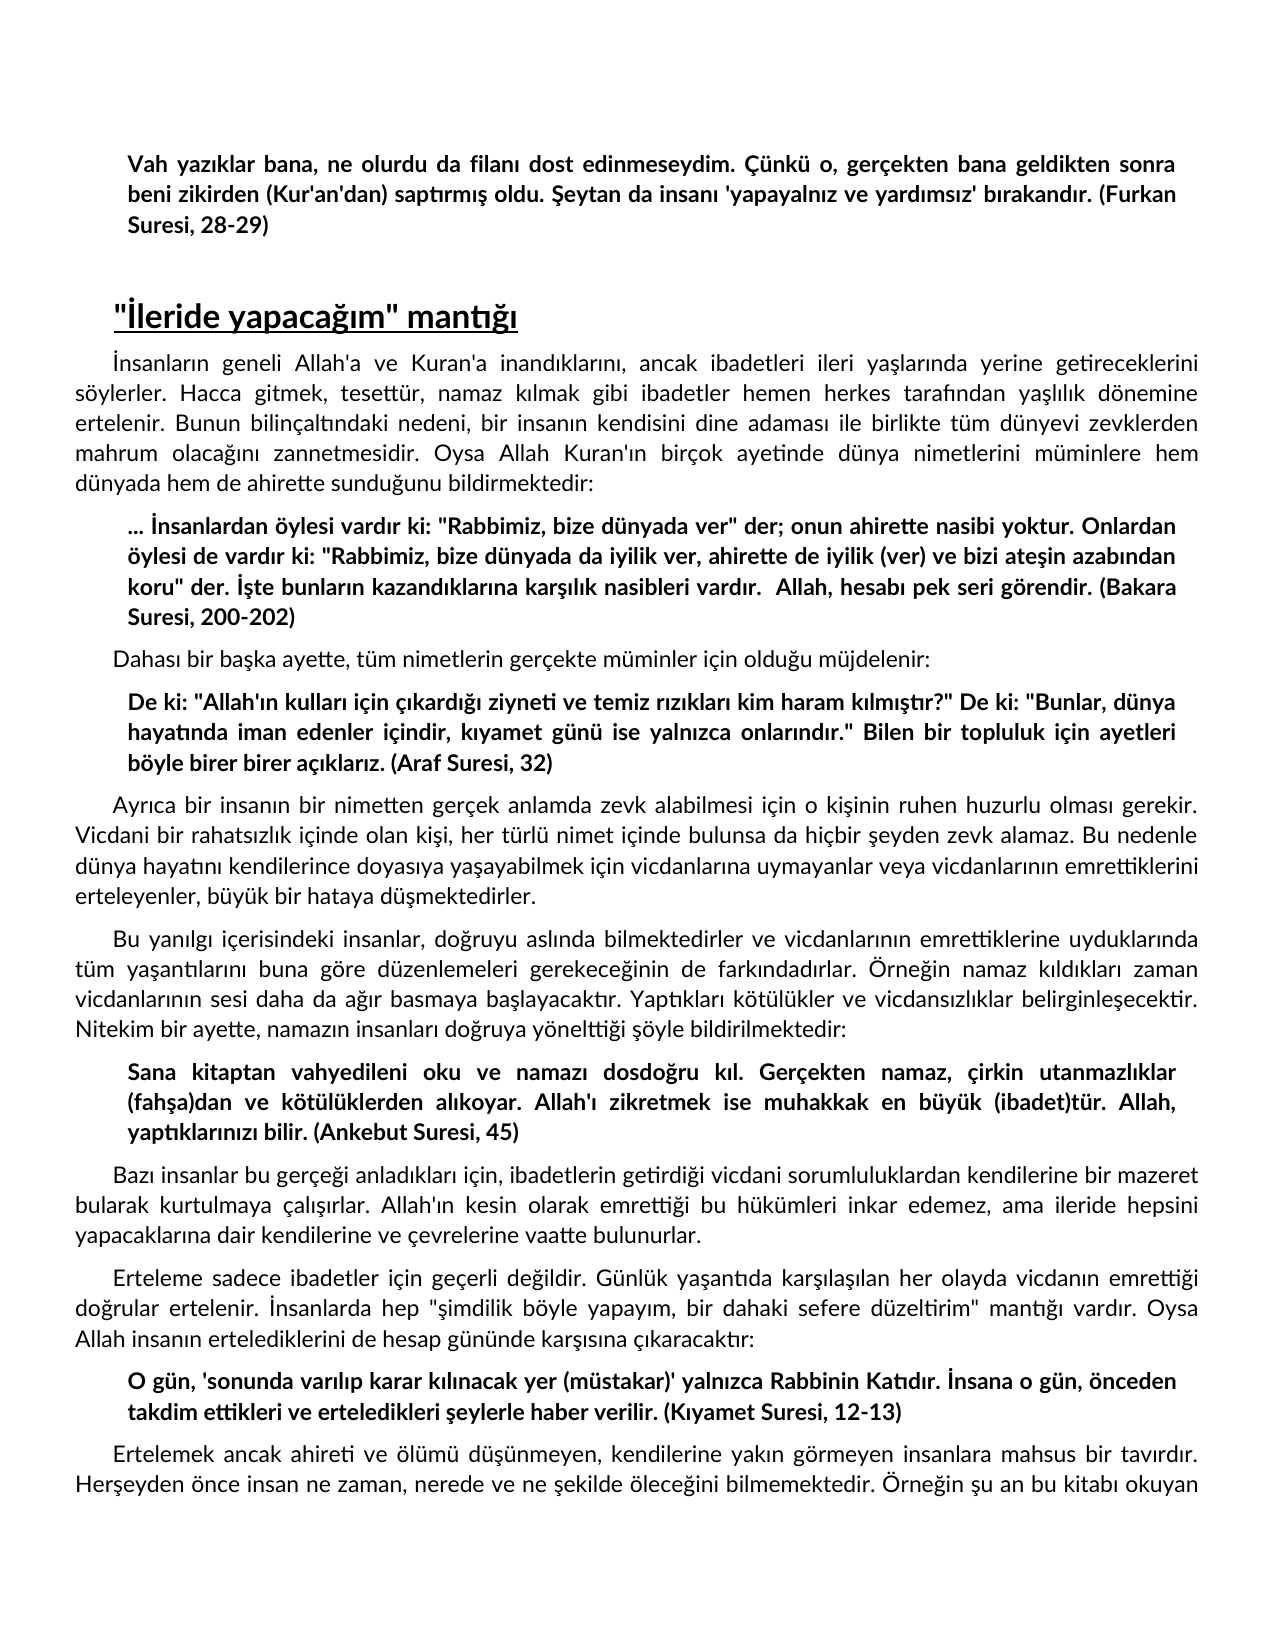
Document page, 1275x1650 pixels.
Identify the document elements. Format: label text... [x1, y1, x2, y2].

text Ayrıca bir insanın bir nimetten gerçek anlamda zevk alabilmesi için o kişinin ruhen huzurlu olması gerekir. Vicdani bir rahatsızlık içinde olan kişi, her türlü nimet içinde bulunsa da hiçbir şeyden zevk alamaz. Bu nedenle dünya hayatını kendilerince doyasıya yaşayabilmek için vicdanlarına uymayanlar veya vicdanlarının emrettiklerini erteleyenler, büyük bir hataya düşmektedirler. [75, 791, 1200, 909]
text Bu yanılgı içerisindeki insanlar, doğruyu aslında bilmektedirler ve vicdanlarının emrettiklerine uyduklarında tüm yaşantılarını buna göre düzenlemeleri gerekeceğinin de farkındadırlar. Örneğin namaz kıldıkları zaman vicdanlarının sesi daha da ağır basmaya başlayacaktır. Yaptıkları kötülükler ve vicdansızlıklar belirginleşecektir. Nitekim bir ayette, namazın insanları doğruya yönelttiği şöyle bildirilmektedir: [75, 924, 1200, 1042]
text İnsanların geneli Allah'a ve Kuran'a inandıklarını, ancak ibadetleri ileri yaşlarında yerine getireceklerini söylerler. Hacca gitmek, tesettür, namaz kılmak gibi ibadetler hemen herkes tarafından yaşlılık dönemine ertelenir. Bunun bilinçaltındaki nedeni, bir insanın kendisini dine adaması ile birlikte tüm dünyevi zevklerden mahrum olacağını zannetmesidir. Oysa Allah Kuran'ın birçok ayetinde dünya nimetlerini müminlere hem dünyada hem de ahirette sunduğunu bildirmektedir: [75, 348, 1200, 497]
text De ki: "Allah'ın kulları için çıkardığı ziyneti ve temiz rızıkları kim haram kılmıştır?" De ki: "Bunlar, dünya hayatında iman edenler içindir, kıyamet günü ise yalnızca onlarındır." Bilen bir topluluk için ayetleri böyle birer birer açıklarız. (Araf Suresi, 32) [127, 688, 1177, 776]
text Dahası bir başka ayette, tüm nimetlerin gerçekte müminler için olduğu müjdelenir: [75, 645, 1200, 673]
text Bazı insanlar bu gerçeği anladıkları için, ibadetlerin getirdiği vicdani sorumluluklardan kendilerine bir mazeret bularak kurtulmaya çalışırlar. Allah'ın kesin olarak emrettiği bu hükümleri inkar edemez, ama ileride hepsini yapacaklarına dair kendilerine ve çevrelerine vaatte bulunurlar. [75, 1161, 1200, 1249]
subtitle "İleride yapacağım" mantığı [113, 296, 1200, 336]
text Erteleme sadece ibadetler için geçerli değildir. Günlük yaşantıda karşılaşılan her olayda vicdanın emrettiği doğrular ertelenir. İnsanlarda hep "şimdilik böyle yapayım, bir dahaki sefere düzeltirim" mantığı vardır. Oysa Allah insanın ertelediklerini de hesap gününde karşısına çıkaracaktır: [75, 1264, 1200, 1352]
text ... İnsanlardan öylesi vardır ki: "Rabbimiz, bize dünyada ver" der; onun ahirette nasibi yoktur. Onlardan öylesi de vardır ki: "Rabbimiz, bize dünyada da iyilik ver, ahirette de iyilik (ver) ve bizi ateşin azabından koru" der. İşte bunların kazandıklarına karşılık nasibleri vardır. Allah, hesabı pek seri görendir. (Bakara Suresi, 200-202) [127, 512, 1177, 630]
text Sana kitaptan vahyedileni oku ve namazı dosdoğru kıl. Gerçekten namaz, çirkin utanmazlıklar (fahşa)dan ve kötülüklerden alıkoyar. Allah'ı zikretmek ise muhakkak en büyük (ibadet)tür. Allah, yaptıklarınızı bilir. (Ankebut Suresi, 45) [127, 1058, 1177, 1146]
text Vah yazıklar bana, ne olurdu da filanı dost edinmeseydim. Çünkü o, gerçekten bana geldikten sonra beni zikirden (Kur'an'dan) saptırmış oldu. Şeytan da insanı 'yapayalnız ve yardımsız' bırakandır. (Furkan Suresi, 28-29) [127, 150, 1177, 238]
text O gün, 'sonunda varılıp karar kılınacak yer (müstakar)' yalnızca Rabbinin Katıdır. İnsana o gün, önceden takdim ettikleri ve erteledikleri şeylerle haber verilir. (Kıyamet Suresi, 12-13) [127, 1367, 1177, 1425]
text Ertelemek ancak ahireti ve ölümü düşünmeyen, kendilerine yakın görmeyen insanlara mahsus bir tavırdır. Herşeyden önce insan ne zaman, nerede ve ne şekilde öleceğini bilmemektedir. Örneğin şu an bu kitabı okuyan [75, 1440, 1200, 1498]
